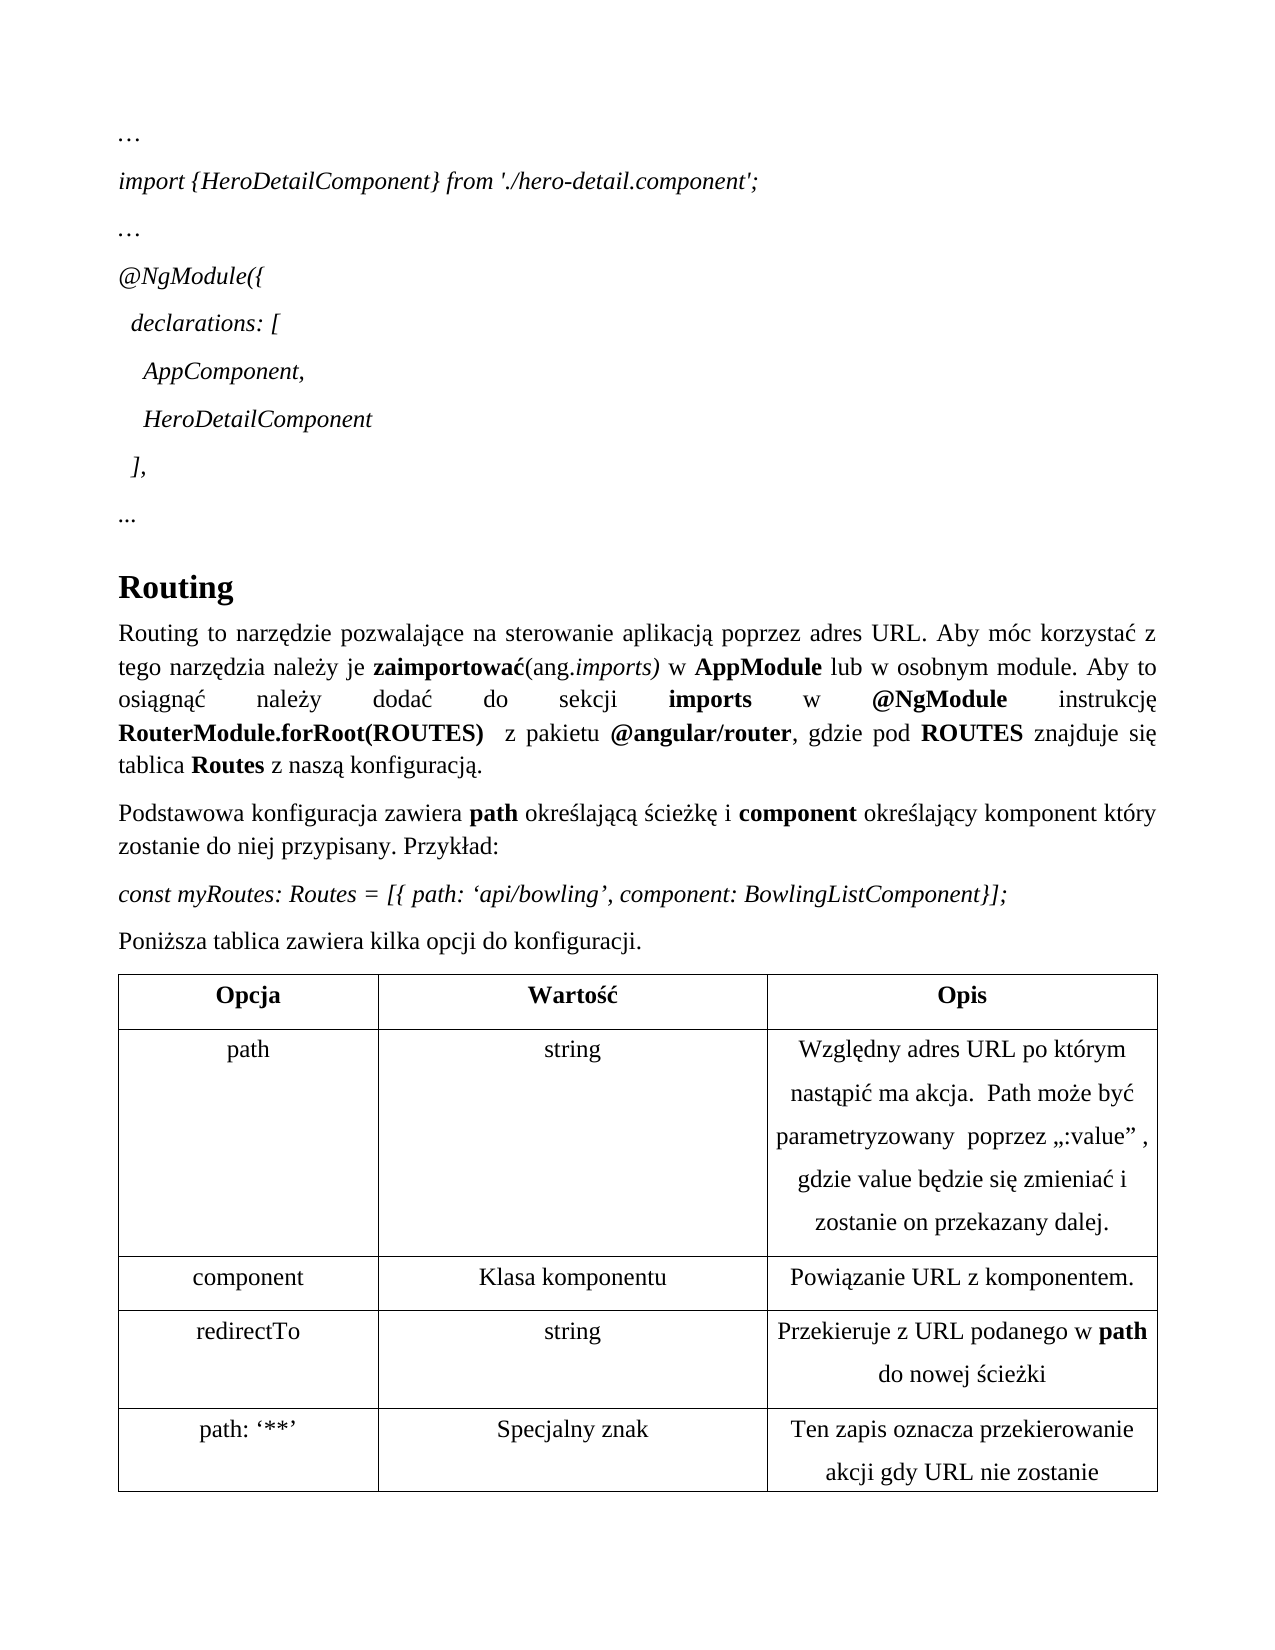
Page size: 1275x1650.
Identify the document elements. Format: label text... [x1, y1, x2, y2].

table_header Opcja [119, 975, 378, 1029]
subtitle Routing [118, 567, 1157, 606]
table_cell Specjalny znak [379, 1409, 767, 1491]
table_header Opis [768, 975, 1157, 1029]
text HeroDetailComponent [118, 404, 1157, 432]
table_header Wartość [379, 975, 767, 1029]
text declarations: [ [118, 308, 1157, 337]
table_cell Przekieruje z URL podanego w path do nowej ścieżki [768, 1311, 1157, 1408]
text @NgModule({ [118, 261, 1157, 290]
table_cell Ten zapis oznacza przekierowanie akcji gdy URL nie zostanie [768, 1409, 1157, 1491]
table_cell path: ‘**’ [119, 1409, 378, 1491]
table_cell component [119, 1257, 378, 1310]
text const myRoutes: Routes = [{ path: ‘api/bowling’, component: BowlingListComponent}]; [118, 879, 1157, 908]
table_cell path [119, 1030, 378, 1256]
table_cell Klasa komponentu [379, 1257, 767, 1310]
text AppComponent, [118, 356, 1157, 385]
text … [118, 213, 1157, 242]
table_cell string [379, 1030, 767, 1256]
text ], [118, 451, 1157, 480]
text … [118, 118, 1157, 147]
table_cell string [379, 1311, 767, 1408]
text ... [118, 499, 1157, 528]
text import {HeroDetailComponent} from './hero-detail.component'; [118, 166, 1157, 194]
text Routing to narzędzie pozwalające na sterowanie aplikacją poprzez adres URL. Aby móc korzystać z tego narzędzia należy je zaimportować(ang.imports) w AppModule lub w osobnym module. Aby to osiągnąć należy dodać do sekcji imports w @NgModule instrukcję RouterModule.forRoot(ROUTES) z pakietu @angular/router, gdzie pod ROUTES znajduje się tablica Routes z naszą konfiguracją. [118, 618, 1157, 779]
table_cell redirectTo [119, 1311, 378, 1408]
text Podstawowa konfiguracja zawiera path określającą ścieżkę i component określający komponent który zostanie do niej przypisany. Przykład: [118, 798, 1157, 860]
text Poniższa tablica zawiera kilka opcji do konfiguracji. [118, 926, 1157, 955]
table_cell Względny adres URL po którym nastąpić ma akcja. Path może być parametryzowany poprzez „:value” , gdzie value będzie się zmieniać i zostanie on przekazany dalej. [768, 1030, 1157, 1256]
table_cell Powiązanie URL z komponentem. [768, 1257, 1157, 1310]
